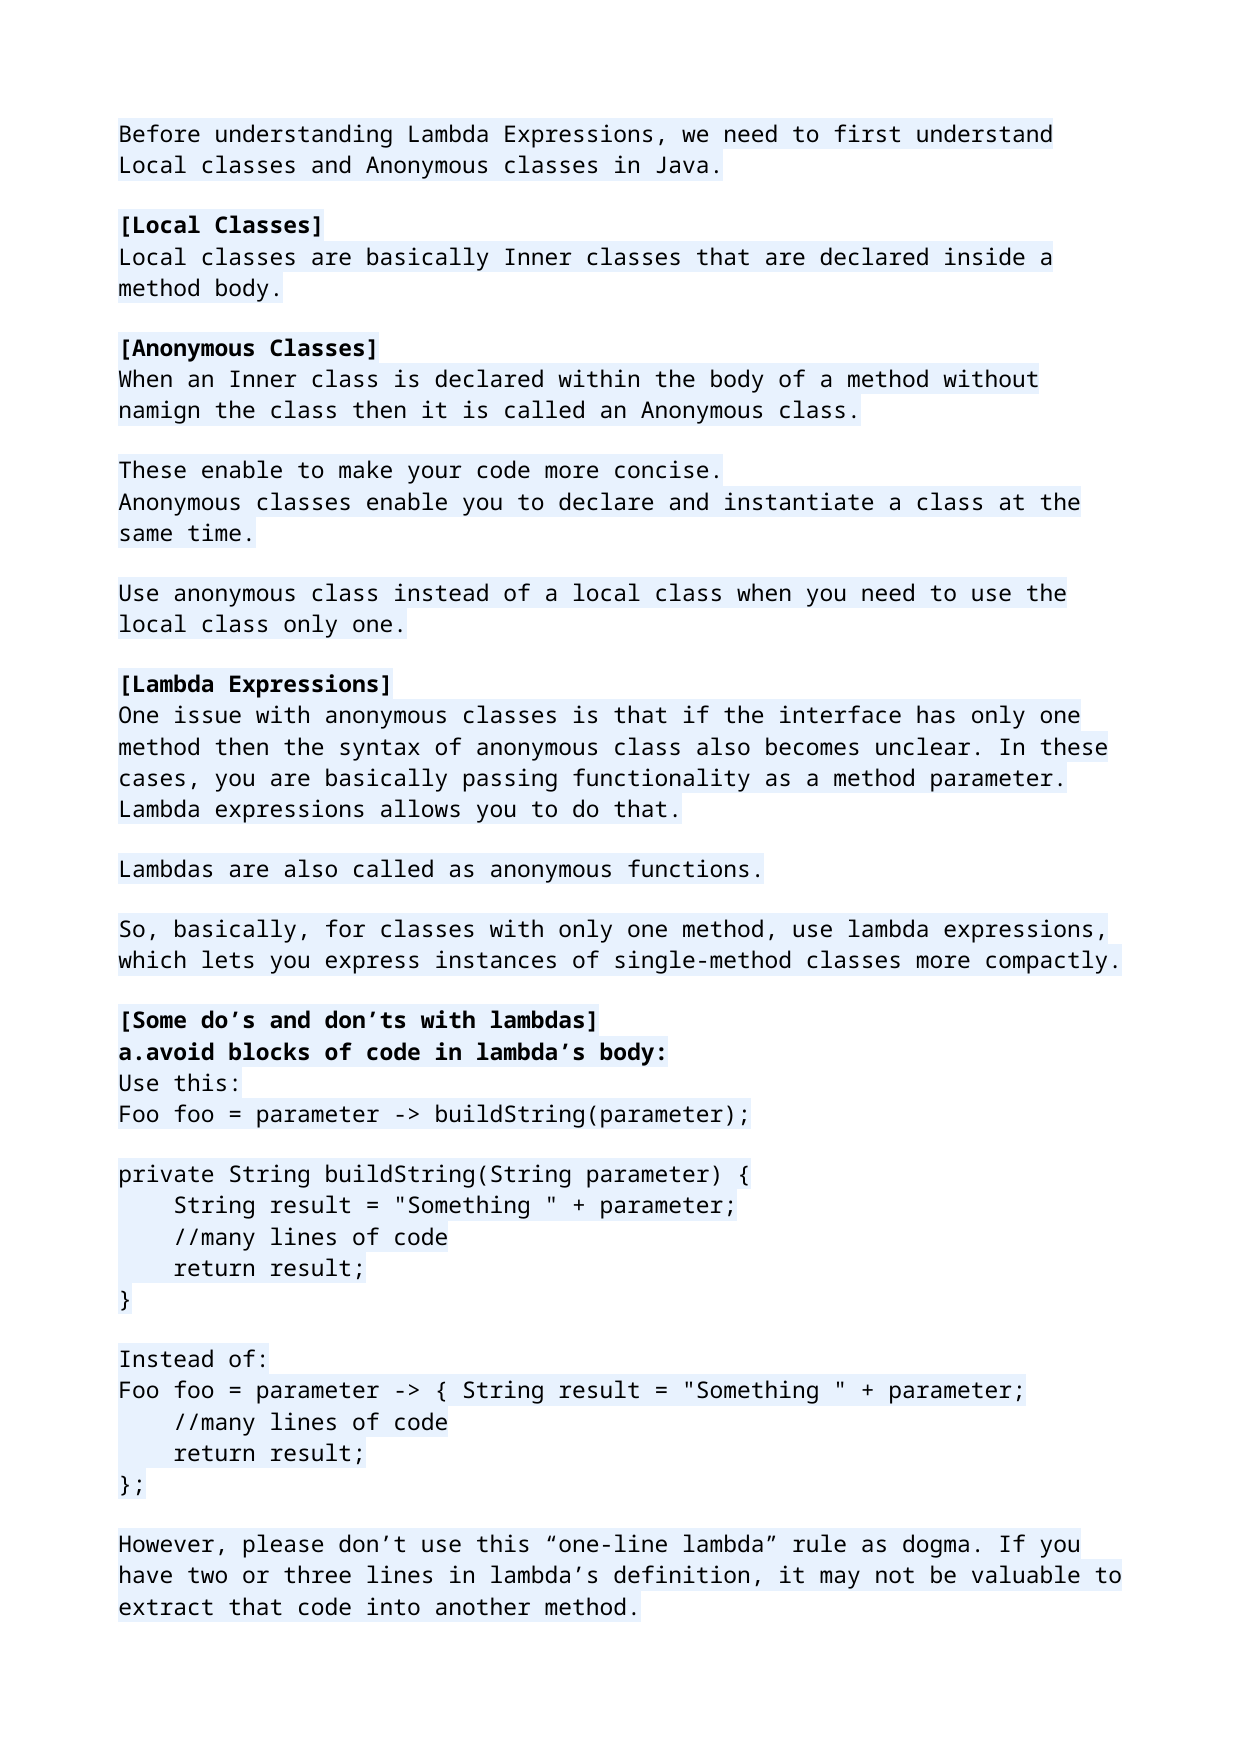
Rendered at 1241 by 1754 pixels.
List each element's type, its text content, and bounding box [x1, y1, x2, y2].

text [Some do’s and don’ts with lambdas] [118, 1004, 1122, 1036]
text Local classes are basically Inner classes that are declared inside a method body. [118, 241, 1122, 303]
text //many lines of code [118, 1221, 1122, 1252]
text Use this: [118, 1067, 1122, 1098]
text [Anonymous Classes] [118, 332, 1122, 363]
text private String buildString(String parameter) { [118, 1158, 1122, 1189]
text When an Inner class is declared within the body of a method without namign the class then it is called an Anonymous class. [118, 363, 1122, 426]
text Lambdas are also called as anonymous functions. [118, 853, 1122, 884]
text }; [118, 1468, 1122, 1499]
text String result = "Something " + parameter; [118, 1189, 1122, 1221]
text [Lambda Expressions] [118, 668, 1122, 699]
text One issue with anonymous classes is that if the interface has only one method then the syntax of anonymous class also becomes unclear. In these cases, you are basically passing functionality as a method parameter. Lambda expressions allows you to do that. [118, 699, 1122, 824]
text Before understanding Lambda Expressions, we need to first understand Local classes and Anonymous classes in Java. [118, 118, 1122, 181]
text Anonymous classes enable you to declare and instantiate a class at the same time. [118, 486, 1122, 548]
text Foo foo = parameter -> buildString(parameter); [118, 1098, 1122, 1129]
text However, please don’t use this “one-line lambda” rule as dogma. If you have two or three lines in lambda’s definition, it may not be valuable to extract that code into another method. [118, 1528, 1122, 1622]
text Instead of: [118, 1343, 1122, 1374]
text } [118, 1283, 1122, 1314]
text return result; [118, 1437, 1122, 1468]
text So, basically, for classes with only one method, use lambda expressions, which lets you express instances of single-method classes more compactly. [118, 913, 1122, 976]
text //many lines of code [118, 1406, 1122, 1437]
text a.avoid blocks of code in lambda’s body: [118, 1036, 1122, 1067]
text Use anonymous class instead of a local class when you need to use the local class only one. [118, 577, 1122, 639]
text return result; [118, 1252, 1122, 1283]
text These enable to make your code more concise. [118, 454, 1122, 486]
text [Local Classes] [118, 209, 1122, 241]
text Foo foo = parameter -> { String result = "Something " + parameter; [118, 1374, 1122, 1406]
